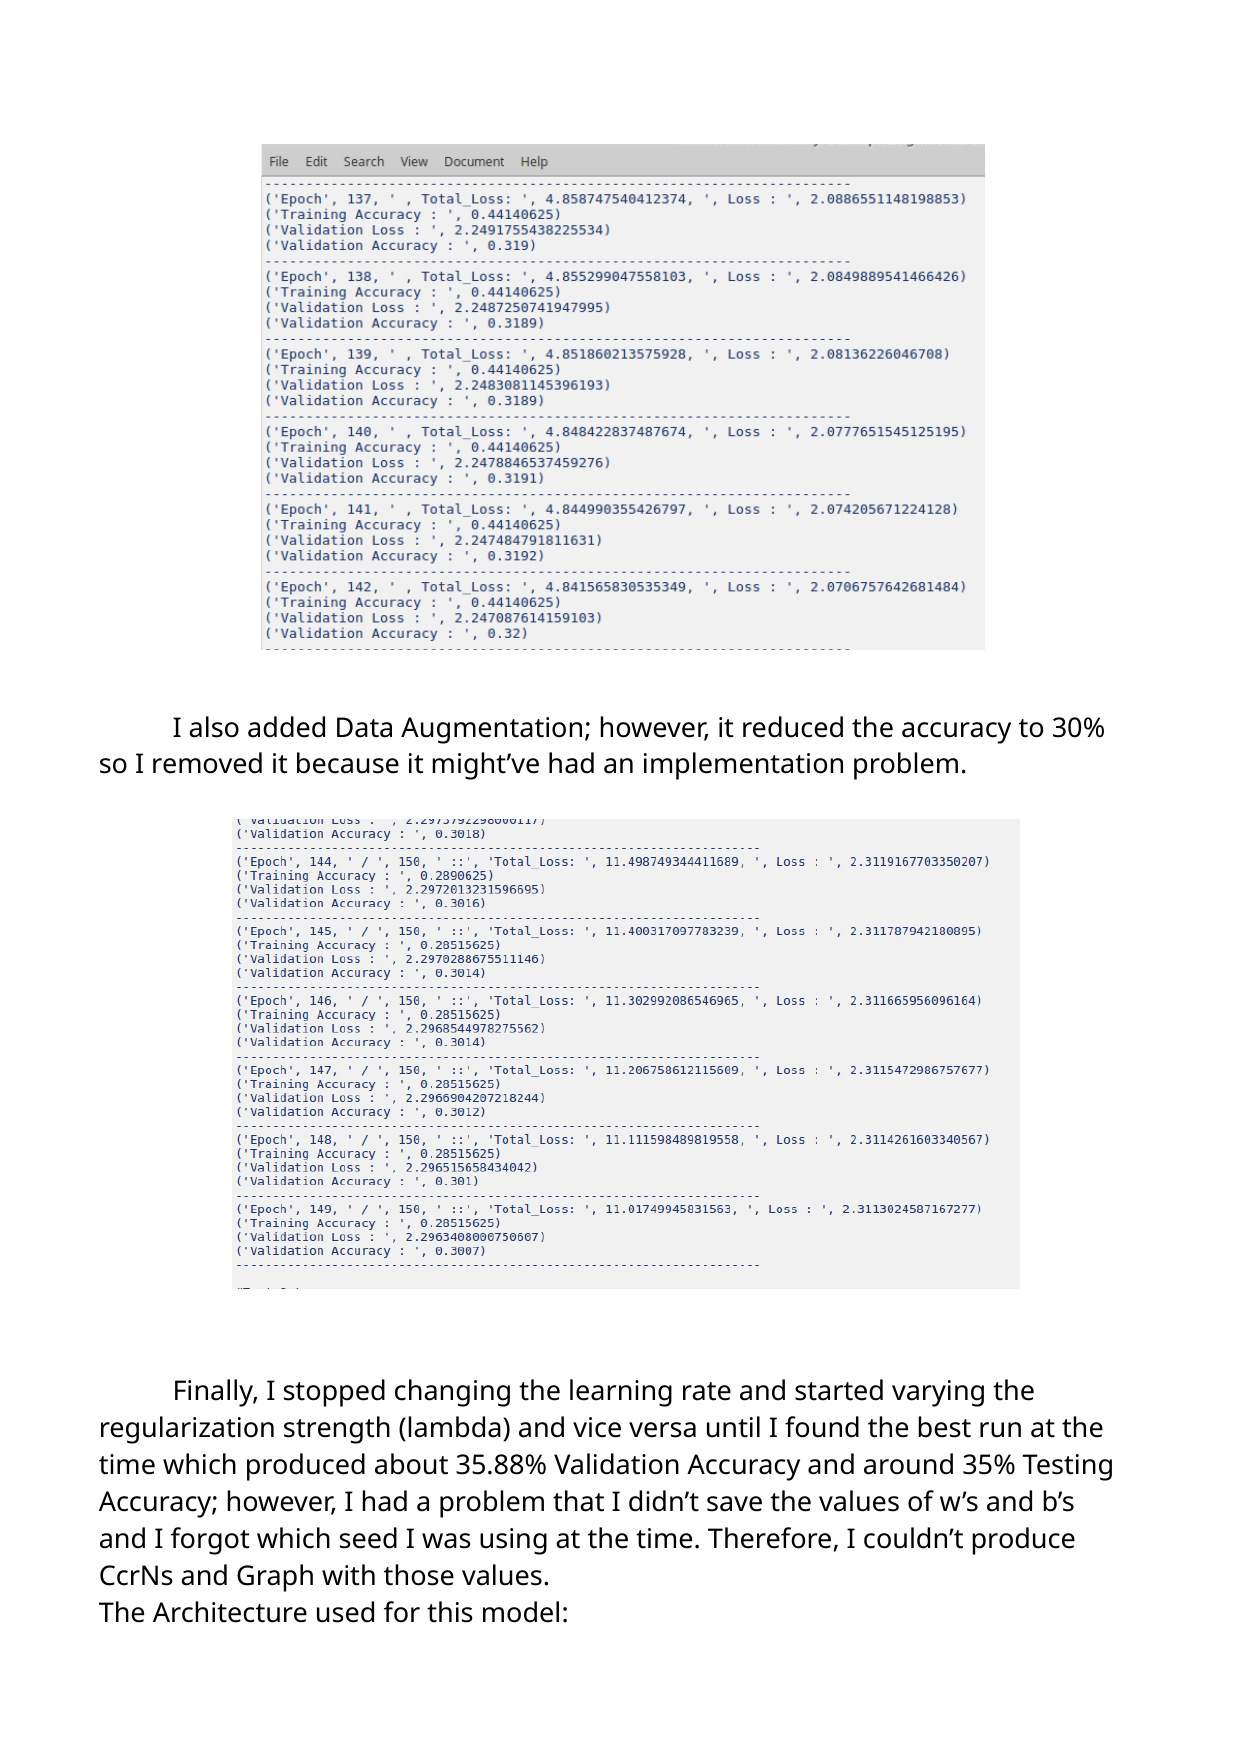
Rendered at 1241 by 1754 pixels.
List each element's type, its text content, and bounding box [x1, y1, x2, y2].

text Finally, I stopped changing the learning rate and started varying the regularization strength (lambda) and vice versa until I found the best run at the time which produced about 35.88% Validation Accuracy and around 35% Testing Accuracy; however, I had a problem that I didn’t save the values of w’s and b’s and I forgot which seed I was using at the time. Therefore, I couldn’t produce CcrNs and Graph with those values. [98, 1372, 1123, 1593]
text I also added Data Augmentation; however, it reduced the accuracy to 30% so I removed it because it might’ve had an implementation problem. [98, 708, 1123, 782]
text The Architecture used for this model: [98, 1593, 1123, 1630]
